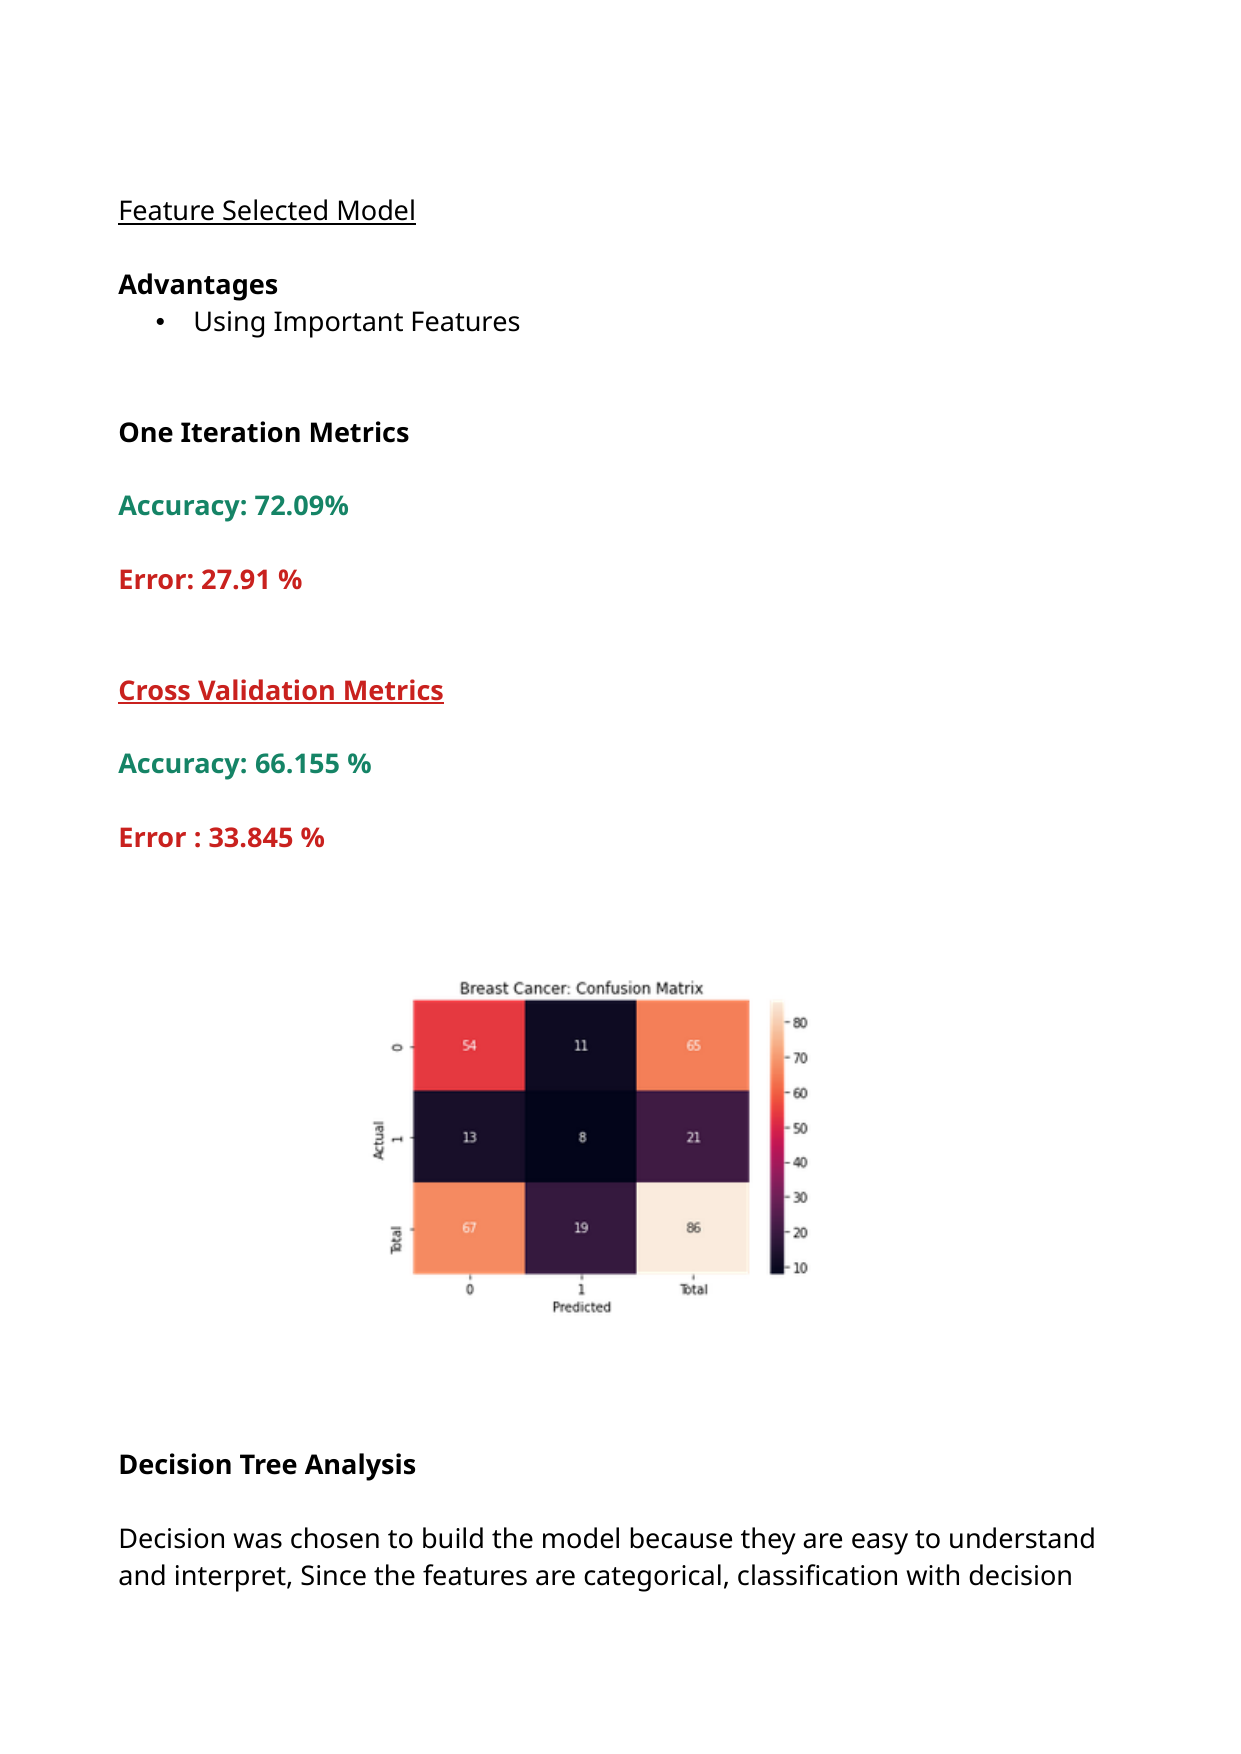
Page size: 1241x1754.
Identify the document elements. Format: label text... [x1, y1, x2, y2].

list Using Important Features [156, 302, 1122, 339]
text Error: 27.91 % [118, 561, 1122, 597]
text Advantages [118, 266, 1122, 302]
text Decision Tree Analysis [118, 1446, 1122, 1482]
text Accuracy: 72.09% [118, 487, 1122, 524]
text Accuracy: 66.155 % [118, 745, 1122, 782]
picture [363, 980, 828, 1319]
text Feature Selected Model [118, 192, 1122, 229]
text Error : 33.845 % [118, 819, 1122, 856]
text One Iteration Metrics [118, 413, 1122, 450]
text Cross Validation Metrics [118, 671, 1122, 708]
text Decision was chosen to build the model because they are easy to understand and interpret, Since the features are categorical, classification with decision [118, 1519, 1122, 1593]
